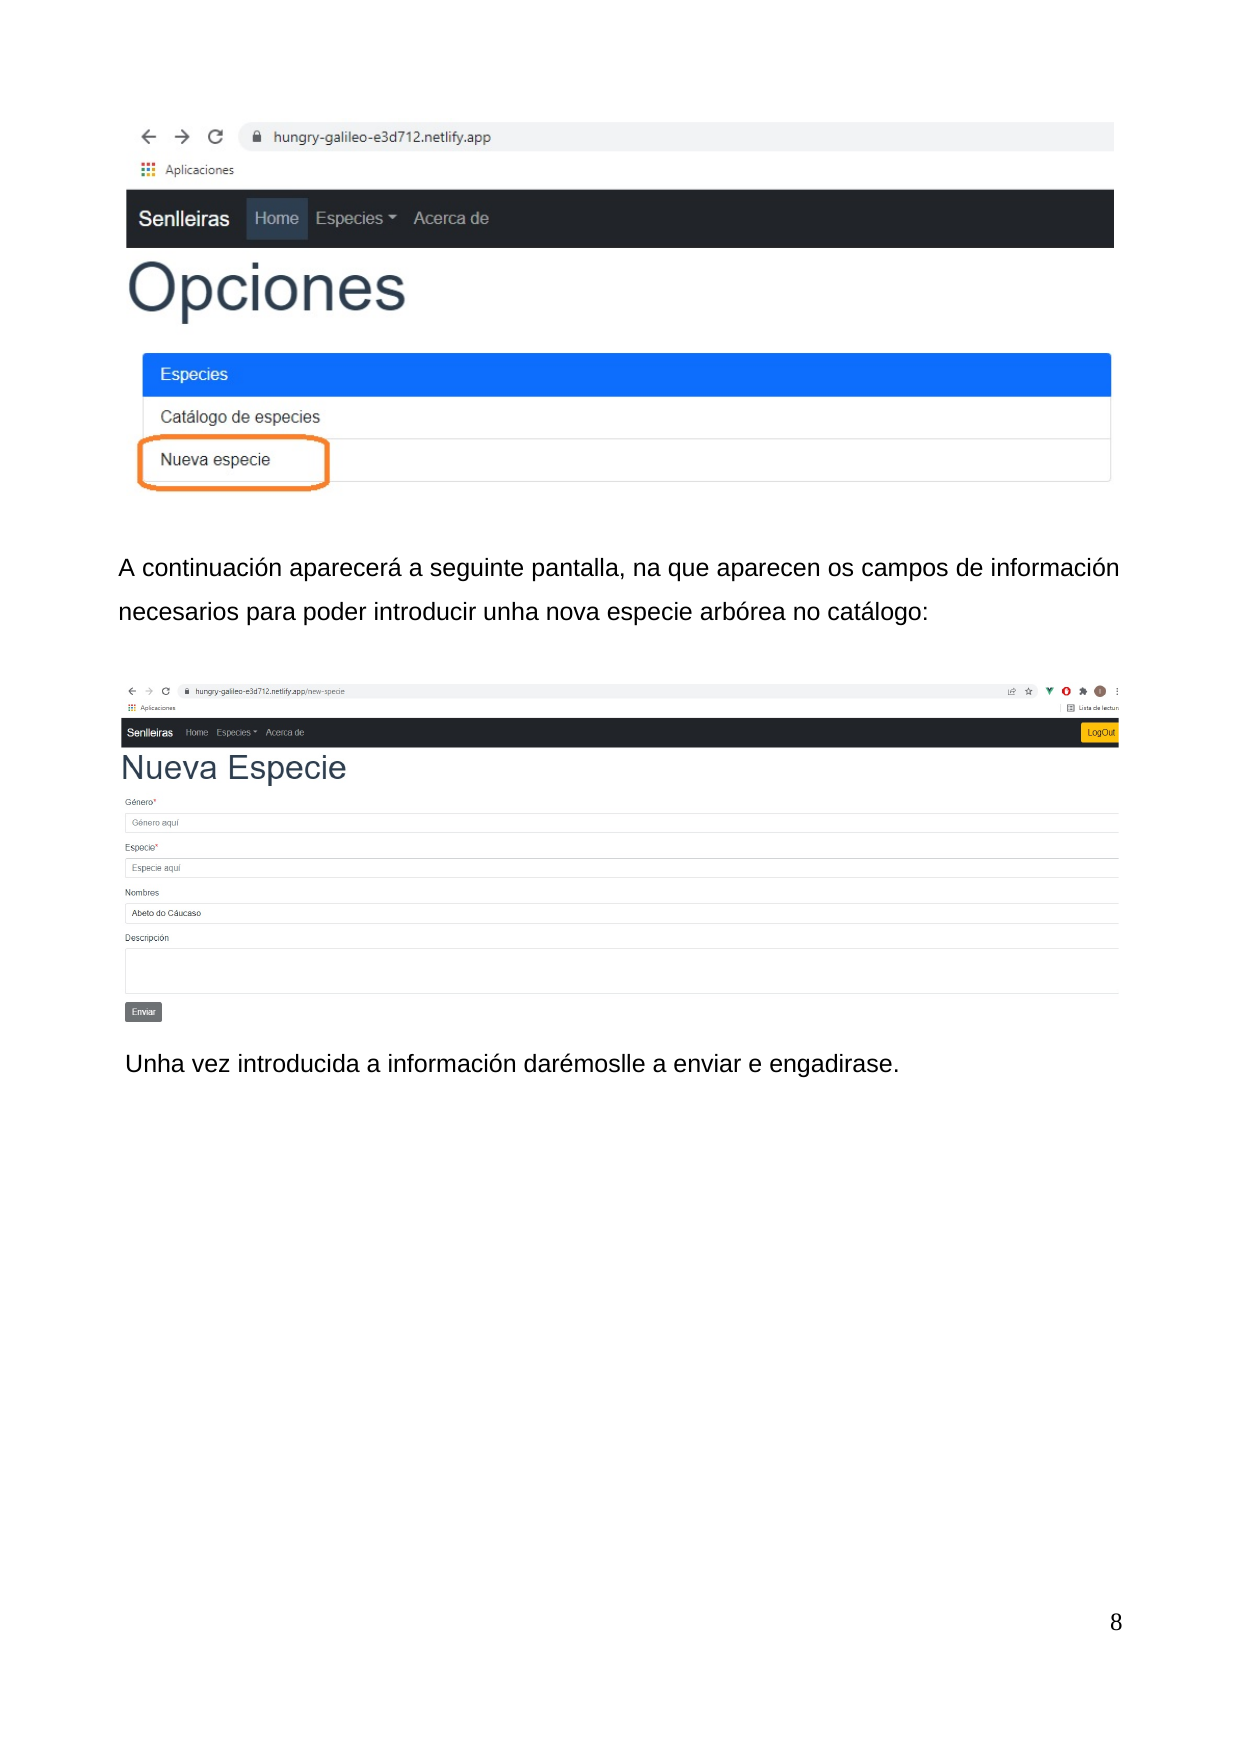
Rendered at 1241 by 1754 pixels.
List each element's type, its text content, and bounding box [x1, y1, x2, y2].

picture [121, 682, 1119, 1035]
text Unha vez introducida a información darémoslle a enviar e engadirase. [118, 683, 1122, 1078]
text A continuación aparecerá a seguinte pantalla, na que aparecen os campos de información necesarios para poder introducir unha nova especie arbórea no catálogo: [118, 553, 1122, 625]
picture [126, 118, 1114, 496]
